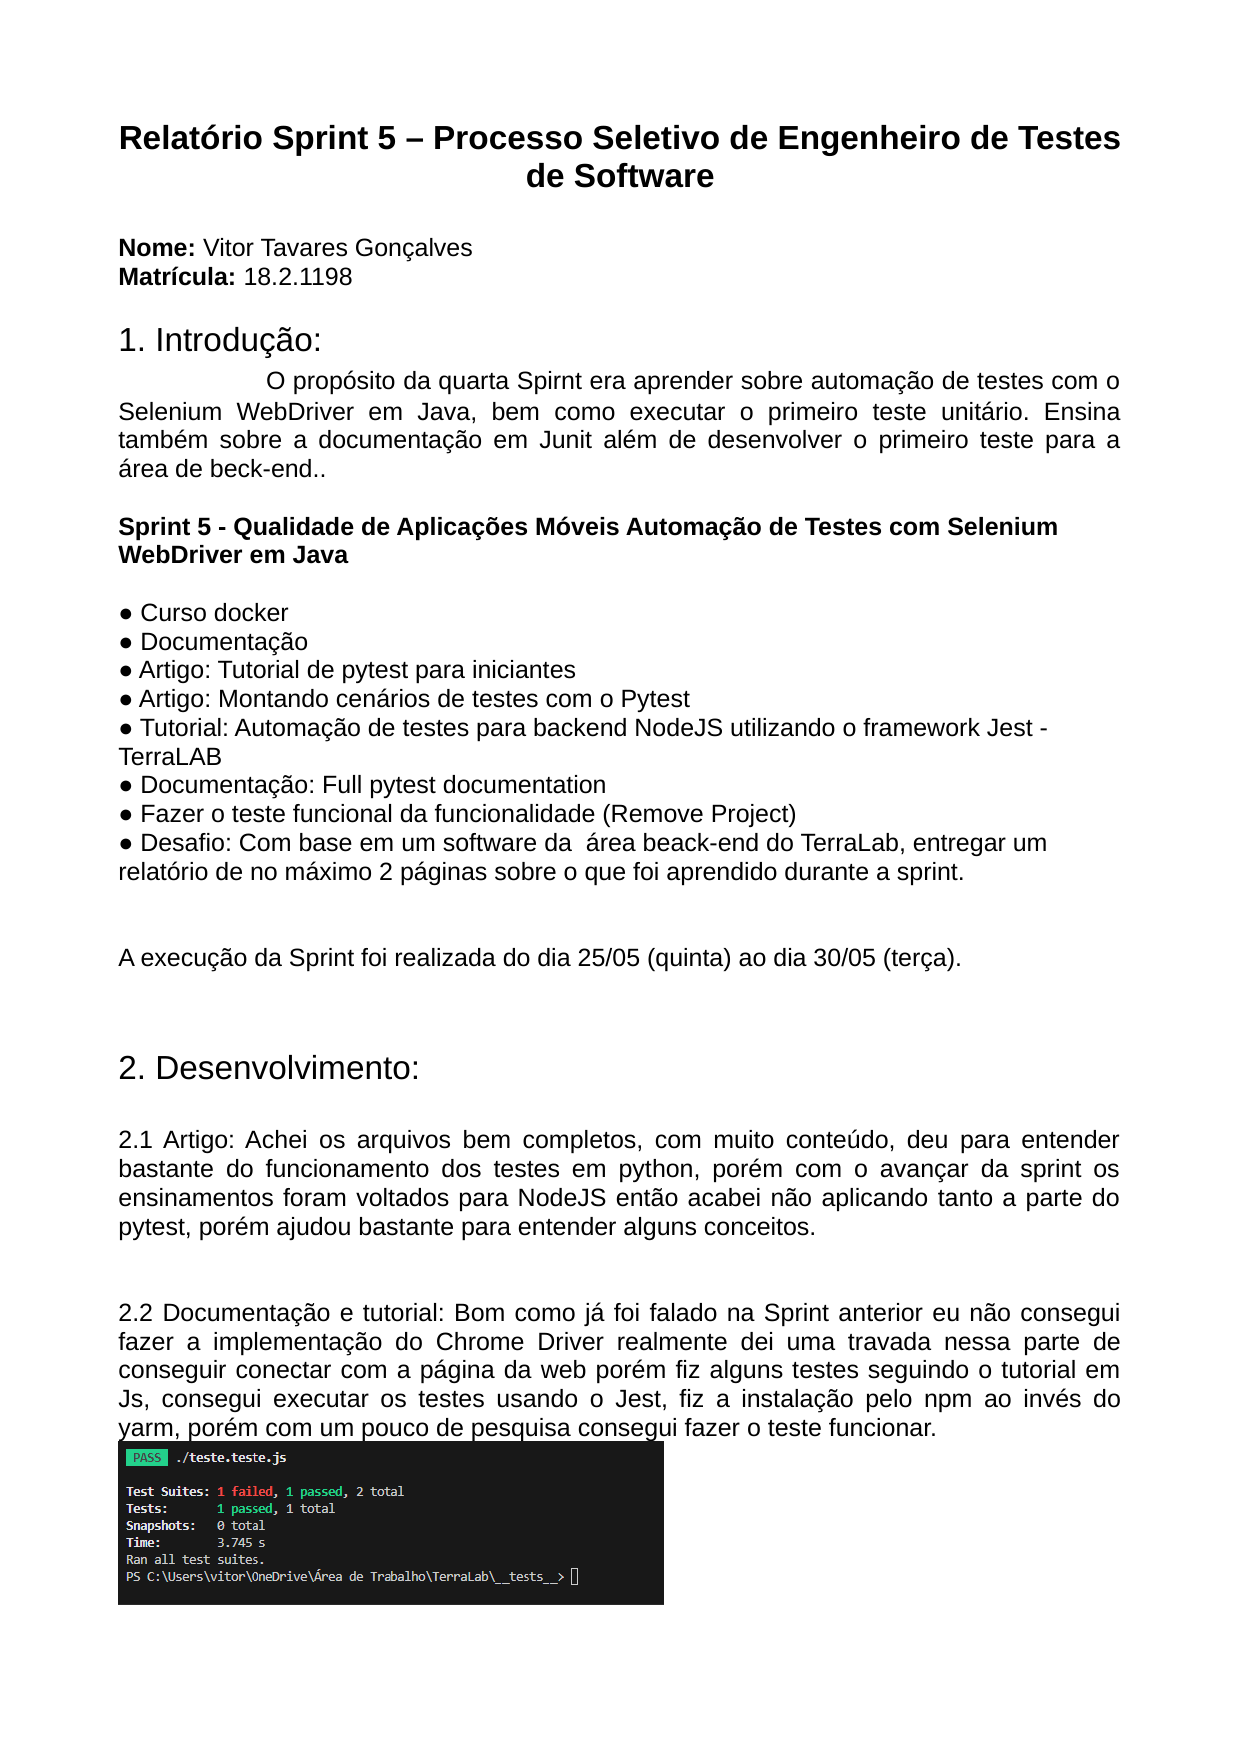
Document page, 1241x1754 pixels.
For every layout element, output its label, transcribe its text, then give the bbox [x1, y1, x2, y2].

text ● Artigo: Montando cenários de testes com o Pytest [118, 684, 1122, 713]
text 2.1 Artigo: Achei os arquivos bem completos, com muito conteúdo, deu para entender bastante do funcionamento dos testes em python, porém com o avançar da sprint os ensinamentos foram voltados para NodeJS então acabei não aplicando tanto a parte do pytest, porém ajudou bastante para entender alguns conceitos. [118, 1125, 1122, 1240]
text 1. Introdução: [118, 320, 1122, 358]
text Matrícula: 18.2.1198 [118, 262, 1122, 291]
text A execução da Sprint foi realizada do dia 25/05 (quinta) ao dia 30/05 (terça). [118, 943, 1122, 972]
text 2.2 Documentação e tutorial: Bom como já foi falado na Sprint anterior eu não consegui fazer a implementação do Chrome Driver realmente dei uma travada nessa parte de conseguir conectar com a página da web porém fiz alguns testes seguindo o tutorial em Js, consegui executar os testes usando o Jest, fiz a instalação pelo npm ao invés do yarm, porém com um pouco de pesquisa consegui fazer o teste funcionar. [118, 1298, 1122, 1442]
text relatório de no máximo 2 páginas sobre o que foi aprendido durante a sprint. [118, 857, 1122, 885]
text TerraLAB [118, 742, 1122, 770]
text O propósito da quarta Spirnt era aprender sobre automação de testes com o Selenium WebDriver em Java, bem como executar o primeiro teste unitário. Ensina também sobre a documentação em Junit além de desenvolver o primeiro teste para a área de beck-end.. [118, 358, 1122, 483]
text ● Desafio: Com base em um software da área beack-end do TerraLab, entregar um [118, 828, 1122, 857]
text ● Artigo: Tutorial de pytest para iniciantes [118, 655, 1122, 684]
text Sprint 5 - Qualidade de Aplicações Móveis Automação de Testes com Selenium [118, 512, 1122, 540]
text Nome: Vitor Tavares Gonçalves [118, 233, 1122, 262]
text 2. Desenvolvimento: [118, 1048, 1122, 1087]
text ● Documentação: Full pytest documentation [118, 770, 1122, 799]
text WebDriver em Java [118, 540, 1122, 569]
text ● Documentação [118, 627, 1122, 655]
text Relatório Sprint 5 – Processo Seletivo de Engenheiro de Testes de Software [118, 118, 1122, 195]
text ● Curso docker [118, 598, 1122, 627]
text ● Tutorial: Automação de testes para backend NodeJS utilizando o framework Jest - [118, 713, 1122, 742]
text ● Fazer o teste funcional da funcionalidade (Remove Project) [118, 799, 1122, 828]
